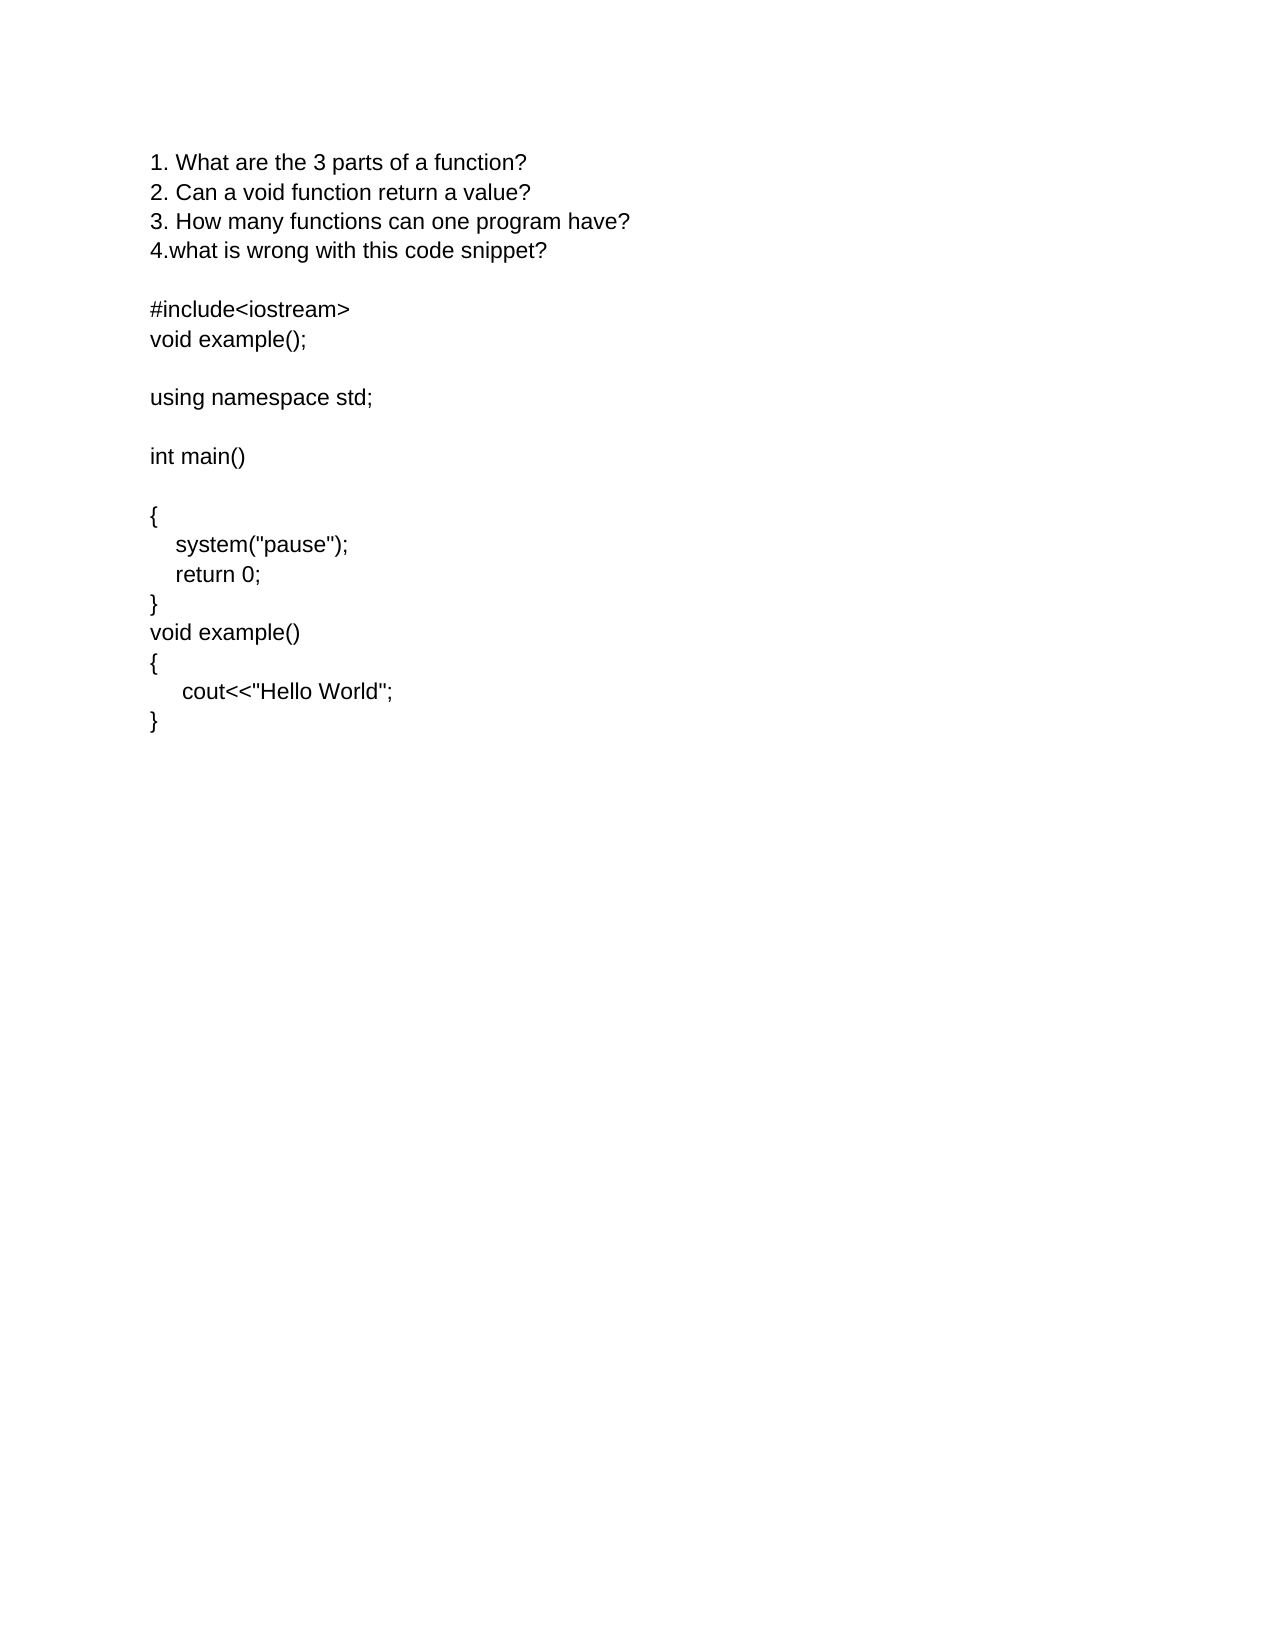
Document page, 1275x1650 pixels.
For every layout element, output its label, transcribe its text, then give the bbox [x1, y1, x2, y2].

text #include<iostream> [150, 297, 1125, 322]
text void example() [150, 620, 1125, 646]
text 2. Can a void function return a value? [150, 179, 1125, 205]
text } [150, 591, 1125, 616]
text 1. What are the 3 parts of a function? [150, 150, 1125, 176]
text cout<<"Hello World"; [150, 679, 1125, 704]
text using namespace std; [150, 385, 1125, 411]
text system("pause"); [150, 532, 1125, 557]
text { [150, 649, 1125, 675]
text int main() [150, 444, 1125, 469]
text void example(); [150, 326, 1125, 352]
text { [150, 502, 1125, 528]
text 3. How many functions can one program have? [150, 209, 1125, 234]
text 4.what is wrong with this code snippet? [150, 238, 1125, 264]
text return 0; [150, 561, 1125, 587]
text } [150, 708, 1125, 734]
